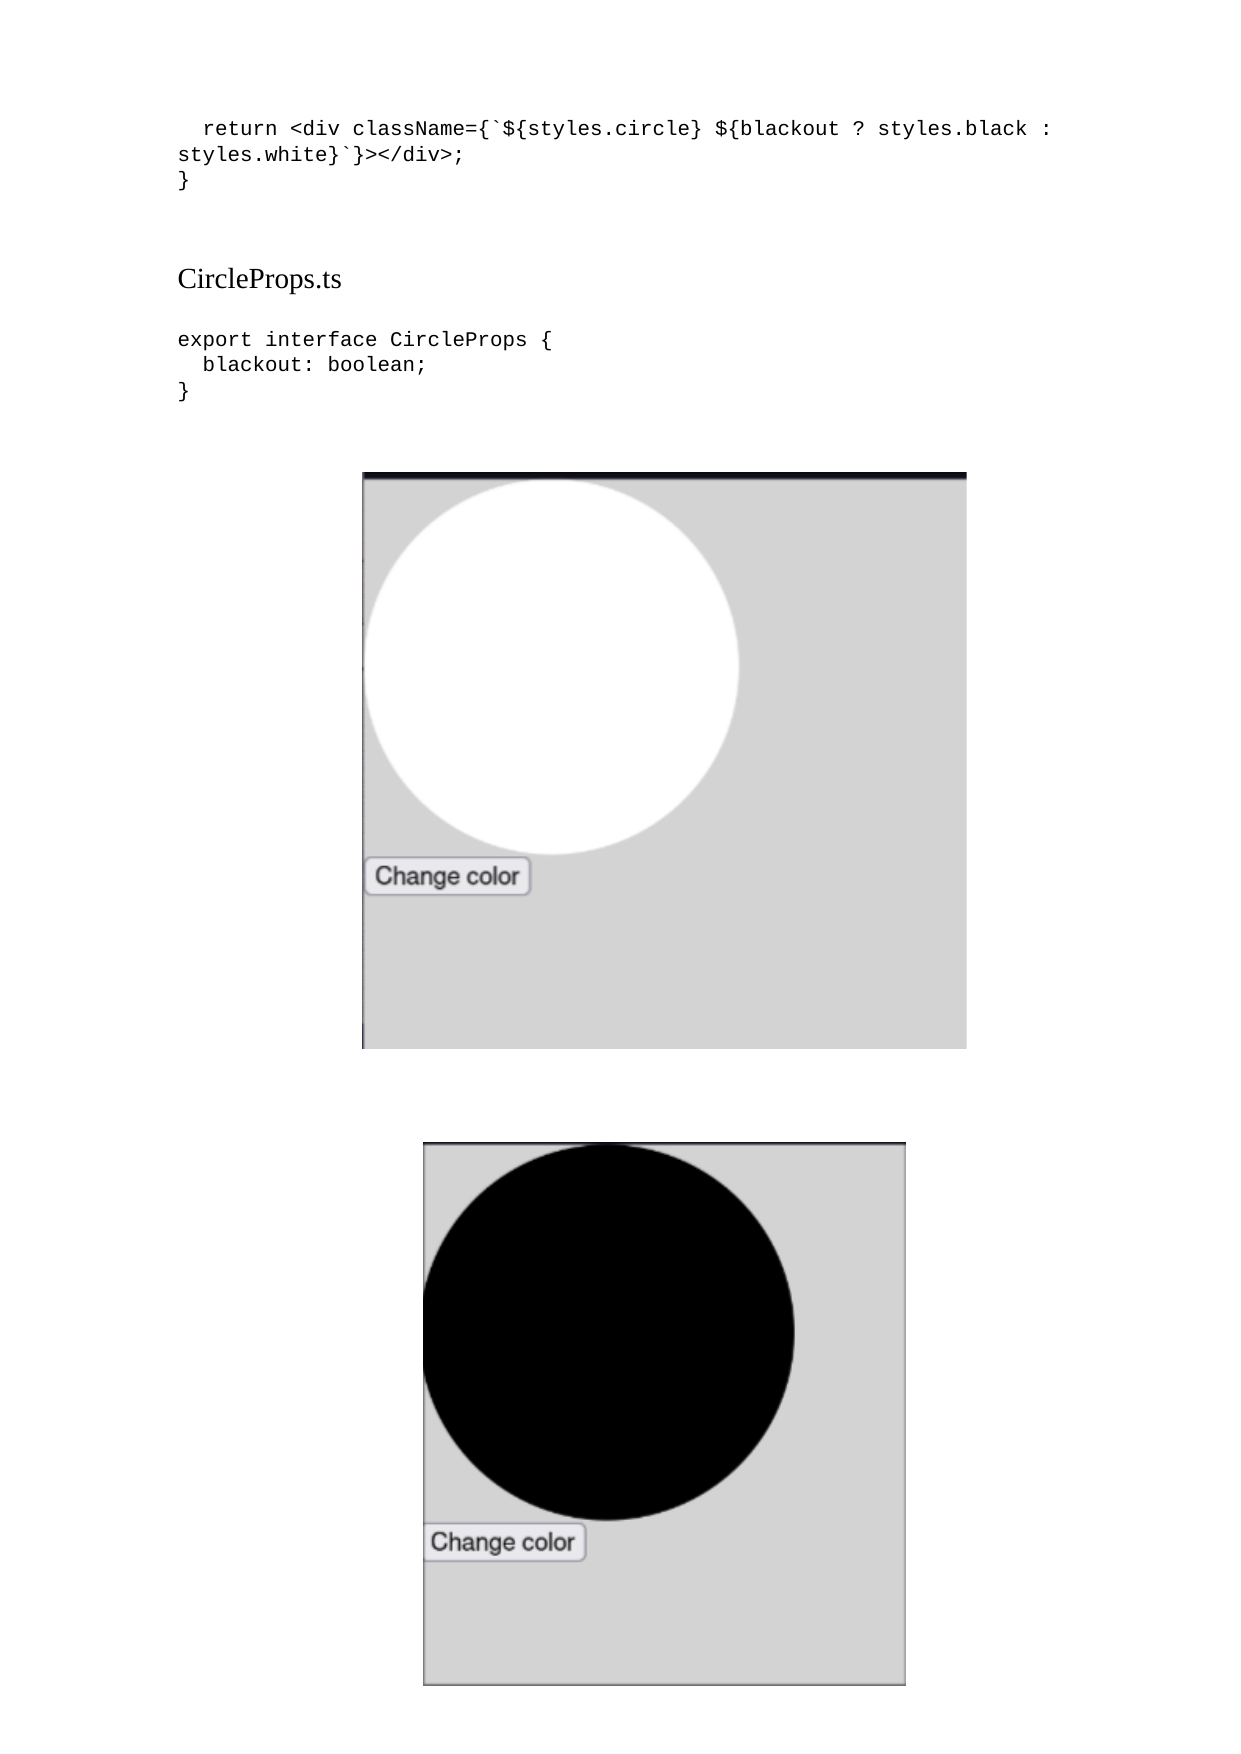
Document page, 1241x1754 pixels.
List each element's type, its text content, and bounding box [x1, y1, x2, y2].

text export interface CircleProps { [177, 329, 1152, 352]
picture [423, 1142, 906, 1686]
picture [362, 472, 967, 1049]
text CircleProps.ts [177, 262, 1152, 295]
text return <div className={`${styles.circle} ${blackout ? styles.black : styles.white}`}></div>; [177, 118, 1152, 167]
text } [177, 169, 1152, 193]
text blackout: boolean; [177, 354, 1152, 378]
text } [177, 380, 1152, 403]
